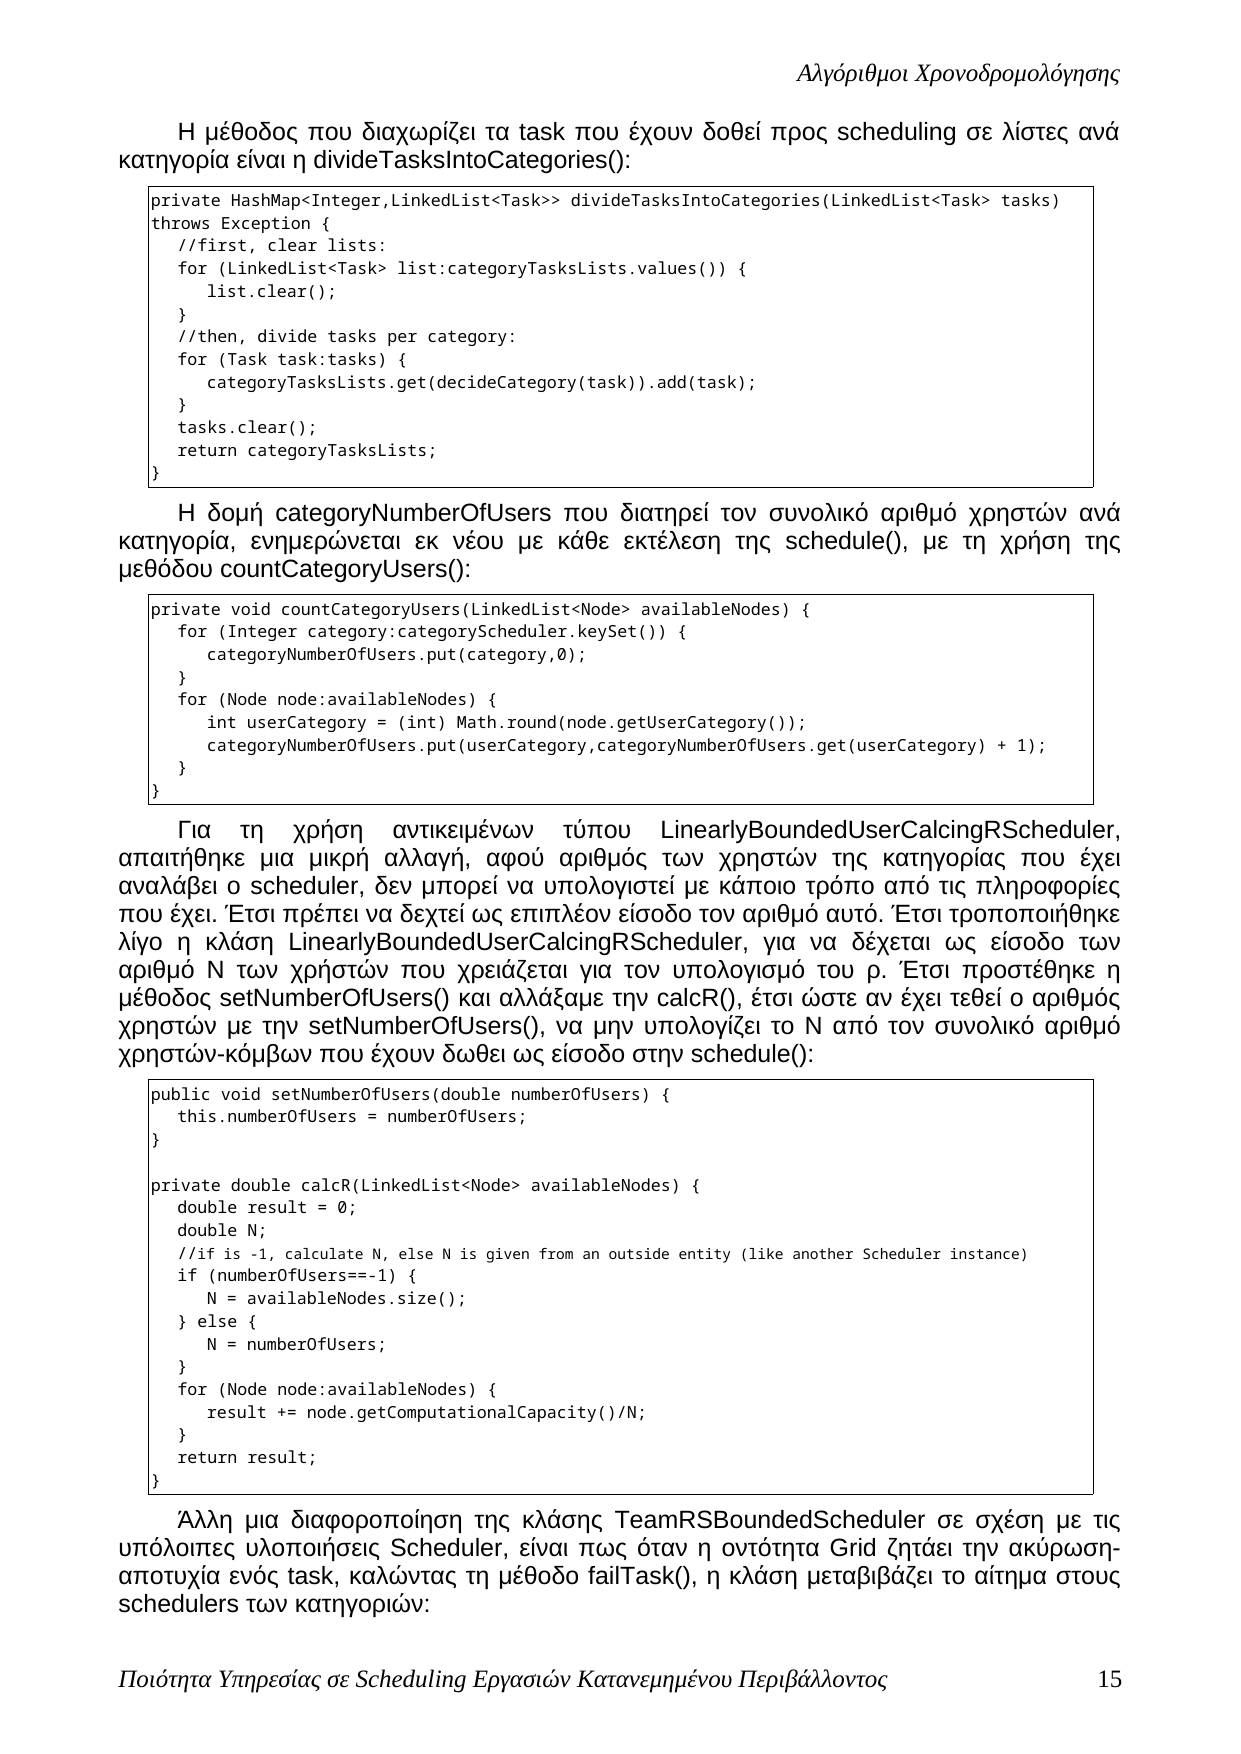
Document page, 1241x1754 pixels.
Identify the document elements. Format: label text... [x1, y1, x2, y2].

text //then, divide tasks per category: [149, 322, 1093, 344]
text for (LinkedList<Task> list:categoryTasksLists.values()) { [149, 254, 1093, 276]
text public void setNumberOfUsers(double numberOfUsers) { [149, 1080, 1093, 1102]
text for (Node node:availableNodes) { [149, 1374, 1093, 1397]
text result += node.getComputationalCapacity()/N; [149, 1397, 1093, 1420]
text } [149, 390, 1093, 413]
text Η δομή categoryNumberOfUsers που διατηρεί τον συνολικό αριθμό χρηστών ανά κατηγορία, ενημερώνεται εκ νέου με κάθε εκτέλεση της schedule(), με τη χρήση της μεθόδου countCategoryUsers(): [118, 499, 1122, 582]
text N = availableNodes.size(); [149, 1284, 1093, 1306]
text } [149, 1420, 1093, 1443]
text for (Node node:availableNodes) { [149, 685, 1093, 708]
text categoryTasksLists.get(decideCategory(task)).add(task); [149, 367, 1093, 390]
text private double calcR(LinkedList<Node> availableNodes) { [149, 1170, 1093, 1193]
text } [149, 1465, 1093, 1494]
text Για τη χρήση αντικειμένων τύπου LinearlyBoundedUserCalcingRScheduler, απαιτήθηκε μια μικρή αλλαγή, αφού αριθμός των χρηστών της κατηγορίας που έχει αναλάβει ο scheduler, δεν μπορεί να υπολογιστεί με κάποιο τρόπο από τις πληροφορίες που έχει. Έτσι πρέπει να δεχτεί ως επιπλέον είσοδο τον αριθμό αυτό. Έτσι τροποποιήθηκε λίγο η κλάση LinearlyBoundedUserCalcingRScheduler, για να δέχεται ως είσοδο των αριθμό Ν των χρήστών που χρειάζεται για τον υπολογισμό του ρ. Έτσι προστέθηκε η μέθοδος setNumberOfUsers() και αλλάξαμε την calcR(), έτσι ώστε αν έχει τεθεί ο αριθμός χρηστών με την setNumberOfUsers(), να μην υπολογίζει το N από τον συνολικό αριθμό χρηστών-κόμβων που έχουν δωθει ως είσοδο στην schedule(): [118, 816, 1122, 1068]
text //first, clear lists: [149, 231, 1093, 254]
text N = numberOfUsers; [149, 1329, 1093, 1352]
text Άλλη μια διαφοροποίηση της κλάσης TeamRSBoundedScheduler σε σχέση με τις υπόλοιπες υλοποιήσεις Scheduler, είναι πως όταν η οντότητα Grid ζητάει την ακύρωση-αποτυχία ενός task, καλώντας τη μέθοδο failTask(), η κλάση μεταβιβάζει το αίτημα στους schedulers των κατηγοριών: [118, 1506, 1122, 1618]
text double result = 0; [149, 1193, 1093, 1216]
text for (Task task:tasks) { [149, 344, 1093, 367]
text this.numberOfUsers = numberOfUsers; [149, 1102, 1093, 1125]
text //if is -1, calculate N, else N is given from an outside entity (like another Scheduler instance) [149, 1238, 1093, 1261]
text } [149, 1125, 1093, 1151]
text } [149, 1352, 1093, 1374]
text } [149, 662, 1093, 685]
text } else { [149, 1306, 1093, 1329]
text if (numberOfUsers==-1) { [149, 1261, 1093, 1284]
text } [149, 776, 1093, 804]
text } [149, 458, 1093, 487]
text double N; [149, 1216, 1093, 1238]
text private HashMap<Integer,LinkedList<Task>> divideTasksIntoCategories(LinkedList<Task> tasks) throws Exception { [149, 187, 1093, 231]
text categoryNumberOfUsers.put(category,0); [149, 639, 1093, 662]
text int userCategory = (int) Math.round(node.getUserCategory()); [149, 708, 1093, 730]
text for (Integer category:categoryScheduler.keySet()) { [149, 617, 1093, 639]
text Η μέθοδος που διαχωρίζει τα task που έχουν δοθεί προς scheduling σε λίστες ανά κατηγορία είναι η divideTasksIntoCategories(): [118, 118, 1122, 174]
text return categoryTasksLists; [149, 435, 1093, 458]
text categoryNumberOfUsers.put(userCategory,categoryNumberOfUsers.get(userCategory) + 1); [149, 730, 1093, 753]
text return result; [149, 1443, 1093, 1465]
text } [149, 299, 1093, 322]
text private void countCategoryUsers(LinkedList<Node> availableNodes) { [149, 595, 1093, 617]
text } [149, 753, 1093, 776]
text list.clear(); [149, 276, 1093, 299]
text tasks.clear(); [149, 413, 1093, 435]
